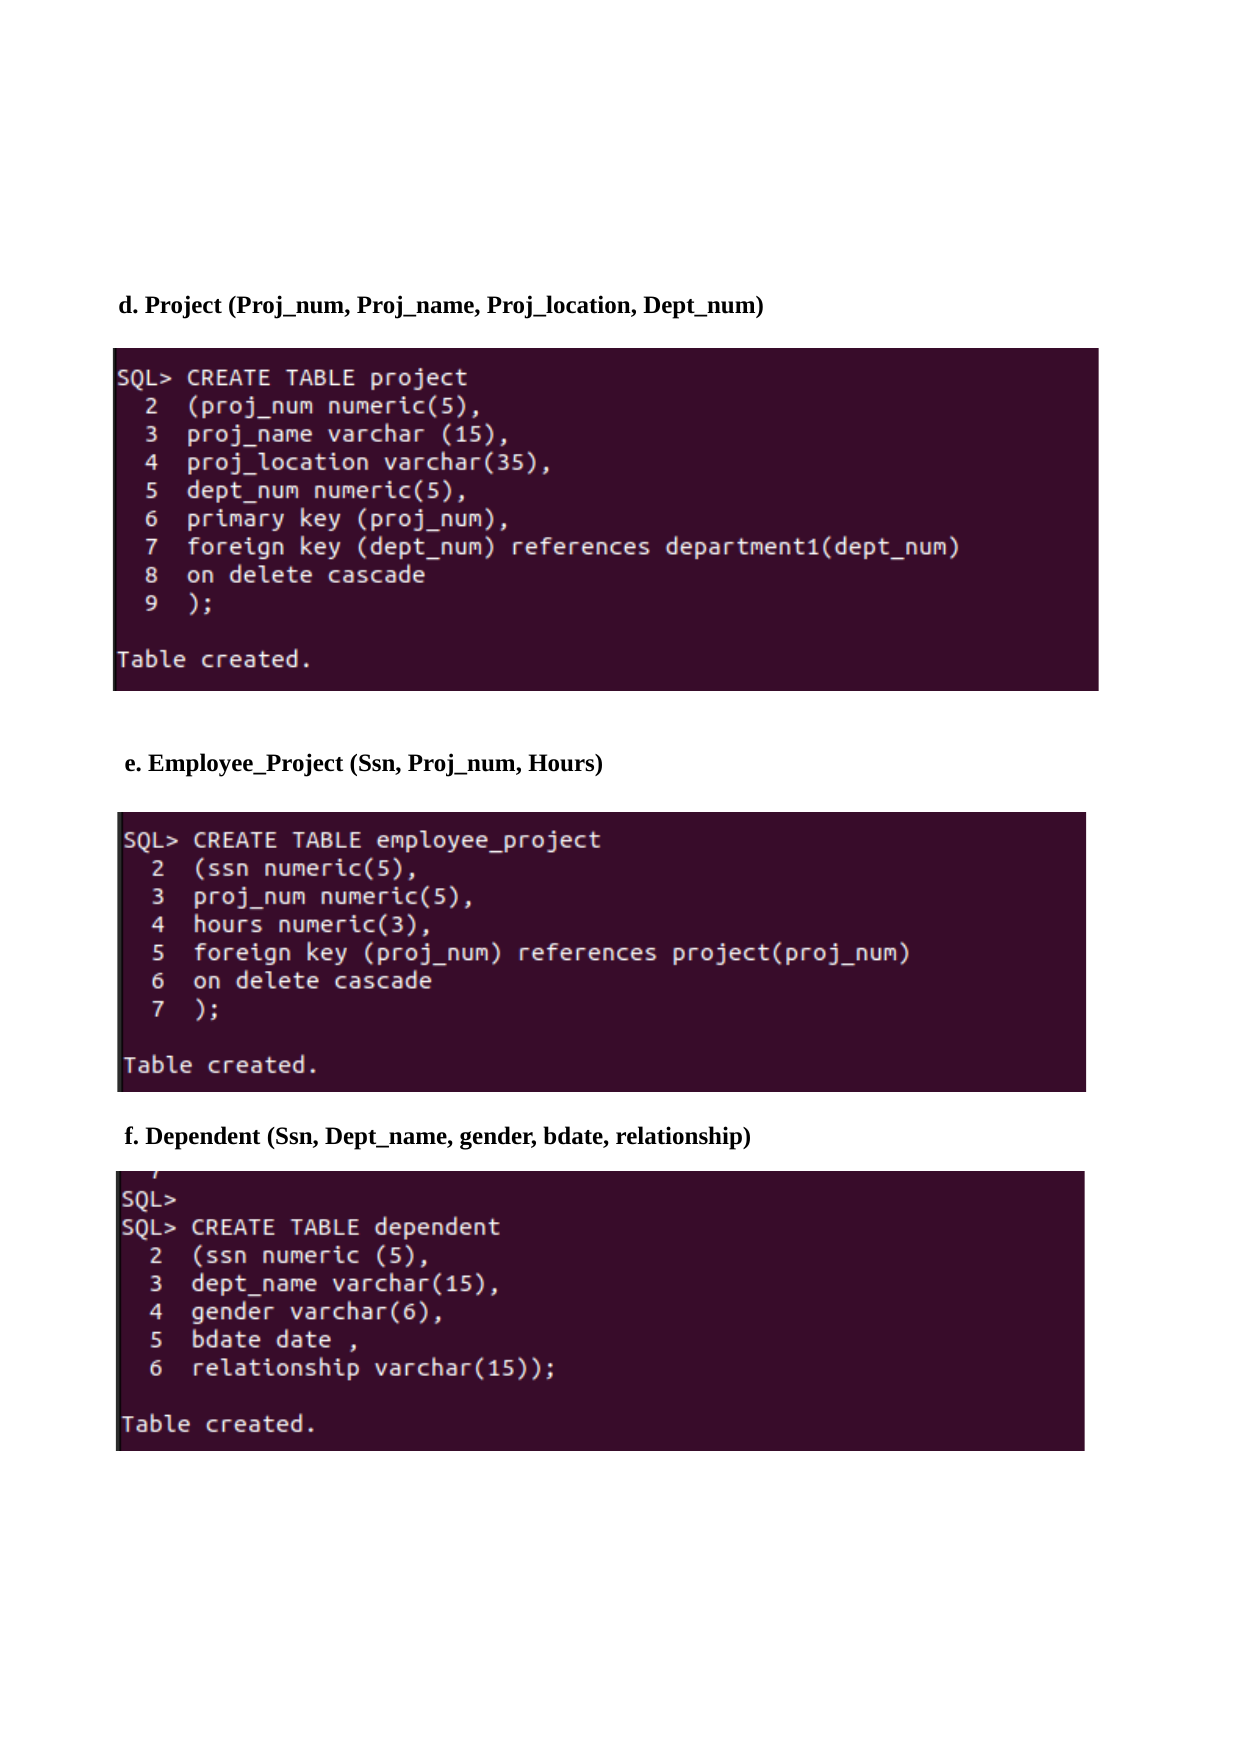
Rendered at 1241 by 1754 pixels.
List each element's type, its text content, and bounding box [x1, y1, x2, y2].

text e. Employee_Project (Ssn, Proj_num, Hours) [118, 748, 1122, 777]
picture [117, 812, 1087, 1092]
picture [115, 1171, 1085, 1451]
text d. Project (Proj_num, Proj_name, Proj_location, Dept_num) [118, 291, 1122, 319]
text f. Dependent (Ssn, Dept_name, gender, bdate, relationship) [118, 1121, 1122, 1149]
picture [112, 348, 1099, 691]
